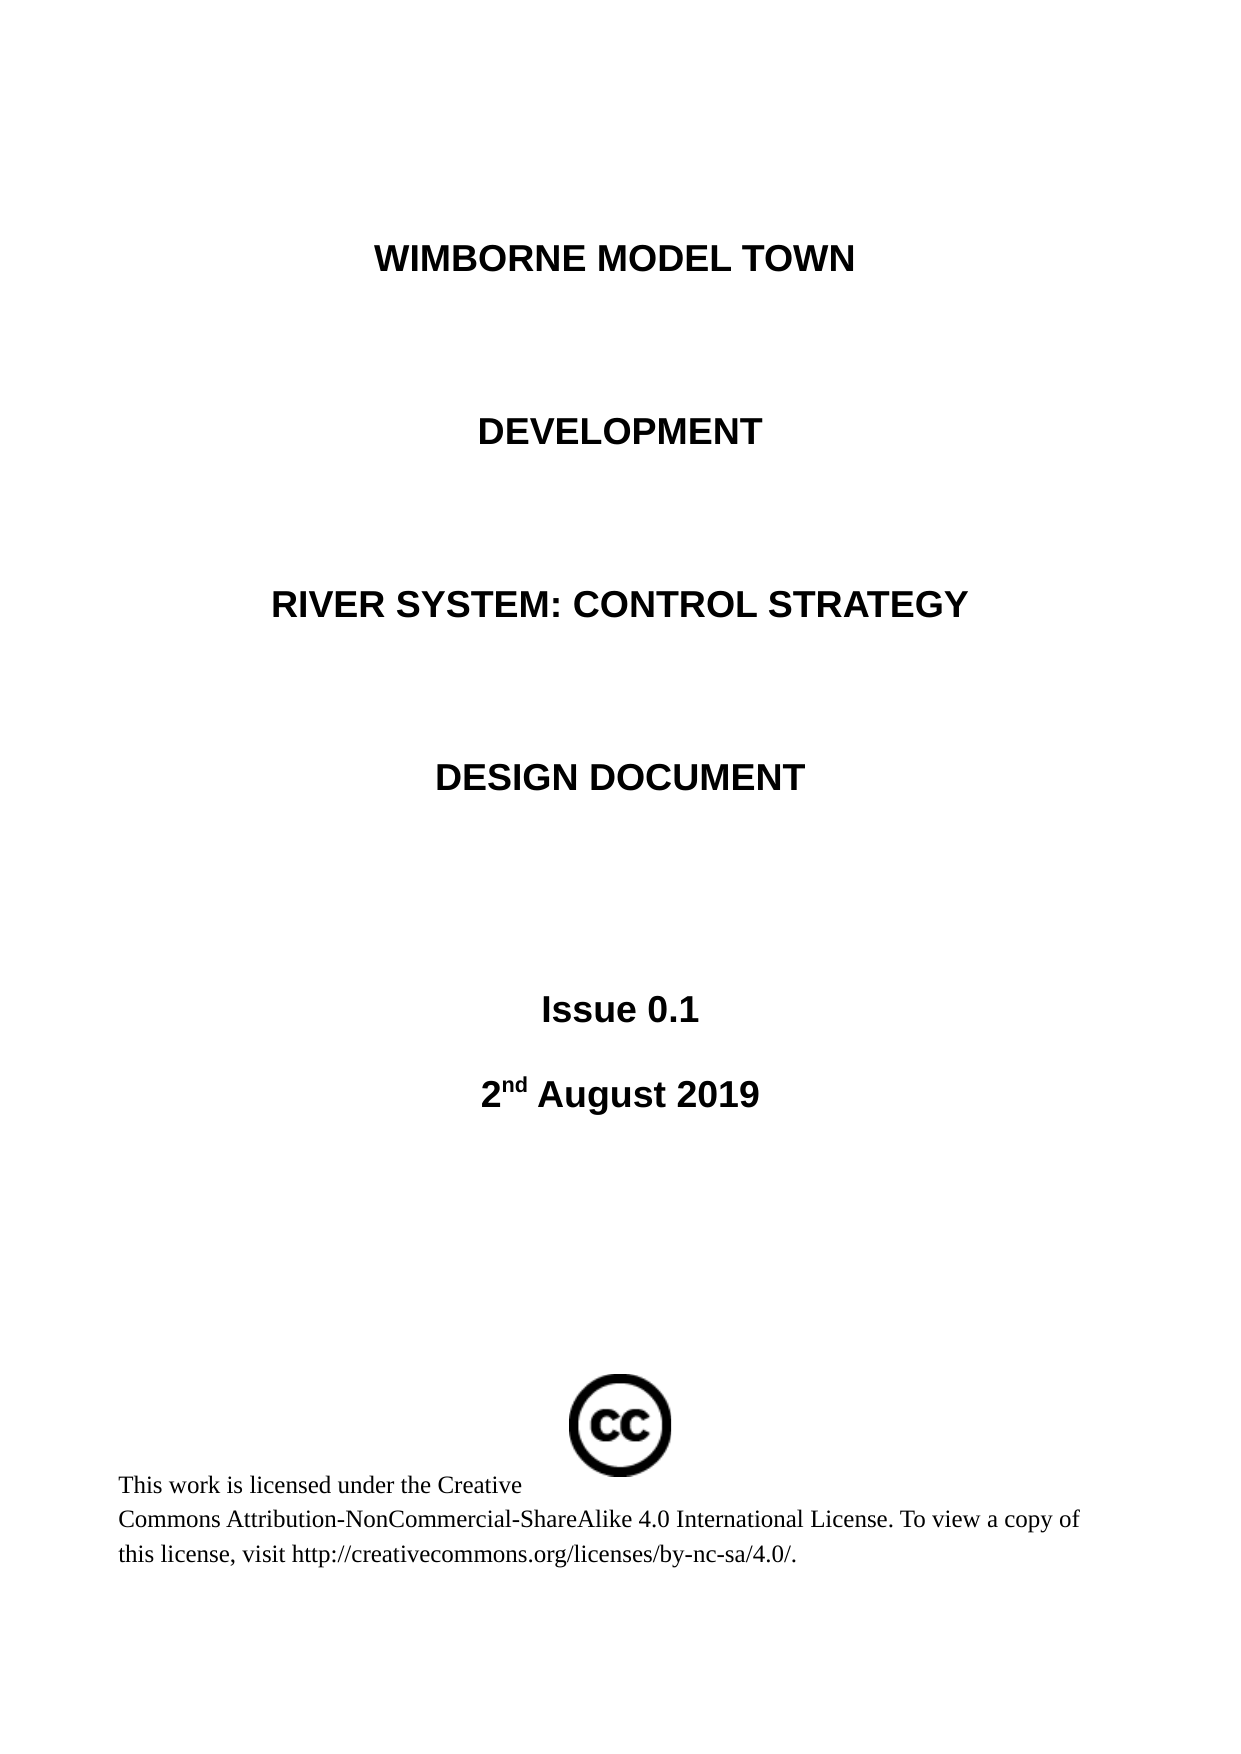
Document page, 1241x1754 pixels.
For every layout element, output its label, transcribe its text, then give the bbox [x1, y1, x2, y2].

text 2nd August 2019 [118, 1072, 1122, 1115]
picture [569, 1374, 672, 1477]
text RIVER SYSTEM: CONTROL STRATEGY [118, 582, 1122, 625]
text DESIGN DOCUMENT [118, 755, 1122, 798]
text This work is licensed under the Creative Commons Attribution-NonCommercial-ShareAlike 4.0 International License. To view a copy of this license, visit http://creativecommons.org/licenses/by-nc-sa/4.0/. [118, 1470, 1122, 1568]
text DEVELOPMENT [118, 409, 1122, 452]
text WIMBORNE MODEL TOWN [118, 236, 1122, 279]
text Issue 0.1 [118, 987, 1122, 1031]
